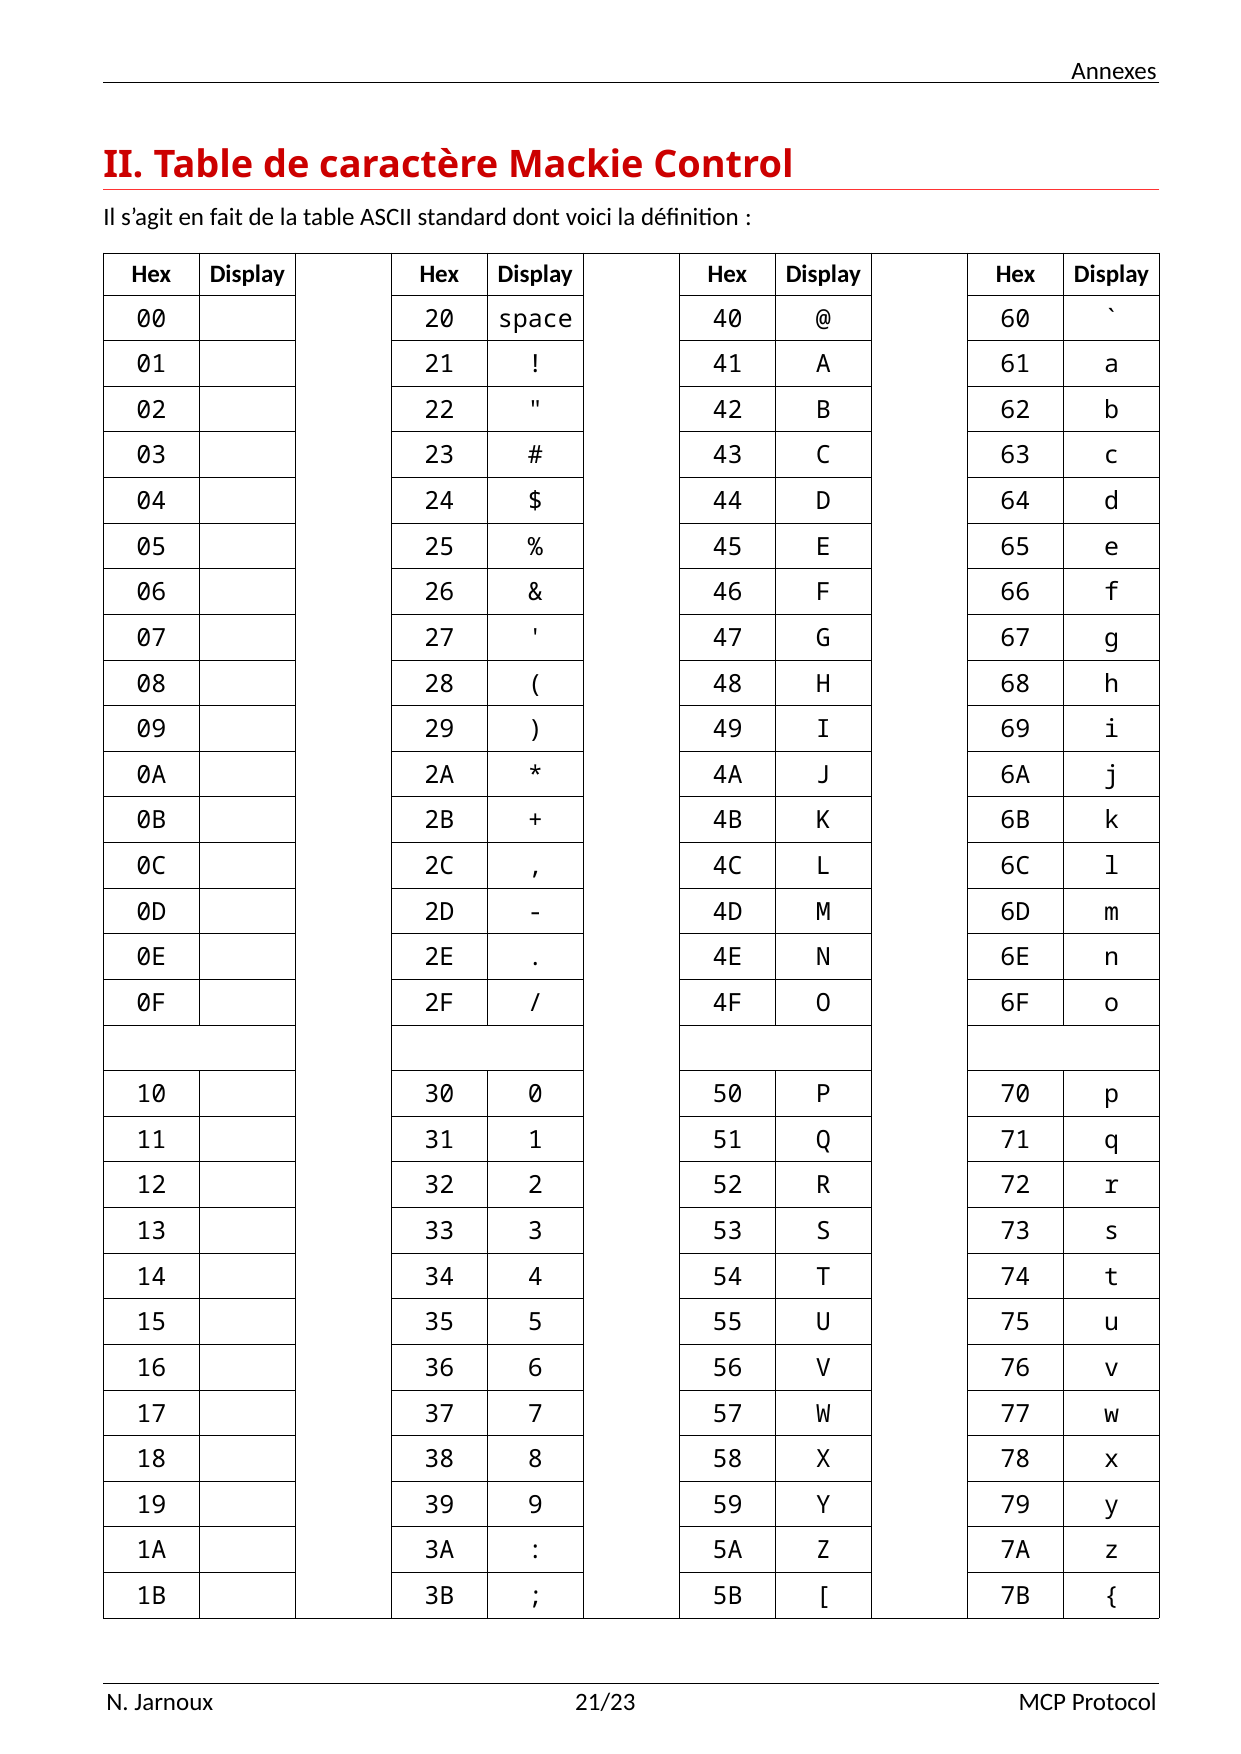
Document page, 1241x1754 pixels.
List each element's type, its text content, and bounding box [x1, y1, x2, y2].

table_cell h [1064, 661, 1159, 705]
table_cell 65 [968, 524, 1063, 568]
table_cell 58 [680, 1436, 775, 1481]
table_cell n [1064, 934, 1159, 979]
table_cell [200, 1208, 295, 1253]
table_cell 25 [392, 524, 487, 568]
table_cell w [1064, 1391, 1159, 1435]
table_cell [200, 843, 295, 888]
table_cell , [488, 843, 583, 888]
table_cell 29 [392, 706, 487, 751]
table_cell 07 [104, 615, 199, 659]
table_cell 03 [104, 432, 199, 477]
table_cell [968, 1026, 1159, 1070]
table_cell s [1064, 1208, 1159, 1253]
table_cell 59 [680, 1482, 775, 1526]
table_cell 71 [968, 1117, 1063, 1161]
table_cell ' [488, 615, 583, 659]
table_cell 57 [680, 1391, 775, 1435]
table_cell 19 [104, 1482, 199, 1526]
table_cell ( [488, 661, 583, 705]
table_cell [200, 889, 295, 933]
table_cell 39 [392, 1482, 487, 1526]
table_cell 17 [104, 1391, 199, 1435]
table_cell 43 [680, 432, 775, 477]
table_cell [200, 296, 295, 340]
table_cell 4F [680, 980, 775, 1024]
table_cell # [488, 432, 583, 477]
table_cell [200, 661, 295, 705]
table_cell a [1064, 341, 1159, 386]
table_cell [200, 1436, 295, 1481]
table_cell 66 [968, 569, 1063, 614]
table_cell [200, 752, 295, 796]
table_cell 38 [392, 1436, 487, 1481]
table_cell 50 [680, 1071, 775, 1116]
table_cell 22 [392, 387, 487, 431]
table_cell & [488, 569, 583, 614]
table_cell ` [1064, 296, 1159, 340]
table_cell 69 [968, 706, 1063, 751]
table_cell 78 [968, 1436, 1063, 1481]
table_cell [104, 1026, 295, 1070]
table_cell 6B [968, 797, 1063, 842]
table_cell 09 [104, 706, 199, 751]
table_cell 32 [392, 1162, 487, 1207]
table_cell 79 [968, 1482, 1063, 1526]
table_cell 41 [680, 341, 775, 386]
table_cell L [776, 843, 871, 888]
table_cell [200, 1254, 295, 1298]
table_cell 62 [968, 387, 1063, 431]
table_cell 53 [680, 1208, 775, 1253]
table_cell S [776, 1208, 871, 1253]
table_cell x [1064, 1436, 1159, 1481]
table_cell 2E [392, 934, 487, 979]
table_cell 8 [488, 1436, 583, 1481]
table_cell 04 [104, 478, 199, 523]
table_cell 37 [392, 1391, 487, 1435]
table_cell 2B [392, 797, 487, 842]
table_cell 21 [392, 341, 487, 386]
table_cell 3A [392, 1527, 487, 1572]
table_cell 4C [680, 843, 775, 888]
table_cell 7A [968, 1527, 1063, 1572]
table_header Display [1064, 254, 1159, 294]
table_cell 2C [392, 843, 487, 888]
table_cell 73 [968, 1208, 1063, 1253]
table_cell 4E [680, 934, 775, 979]
table_cell % [488, 524, 583, 568]
table_cell j [1064, 752, 1159, 796]
table_cell 16 [104, 1345, 199, 1389]
table_cell 06 [104, 569, 199, 614]
table_cell 64 [968, 478, 1063, 523]
table_cell u [1064, 1299, 1159, 1344]
table_cell c [1064, 432, 1159, 477]
table_cell 76 [968, 1345, 1063, 1389]
table_cell P [776, 1071, 871, 1116]
table_cell 60 [968, 296, 1063, 340]
table_cell i [1064, 706, 1159, 751]
table_cell 6 [488, 1345, 583, 1389]
table_cell ) [488, 706, 583, 751]
text Il s’agit en fait de la table ASCII standard dont voici la définition : [103, 201, 1159, 232]
table_cell Q [776, 1117, 871, 1161]
table_cell r [1064, 1162, 1159, 1207]
table_cell [200, 1117, 295, 1161]
table_cell D [776, 478, 871, 523]
table_cell y [1064, 1482, 1159, 1526]
table_cell k [1064, 797, 1159, 842]
table_cell 75 [968, 1299, 1063, 1344]
table_cell 74 [968, 1254, 1063, 1298]
table_cell [200, 1299, 295, 1344]
table_cell 51 [680, 1117, 775, 1161]
table_cell 28 [392, 661, 487, 705]
table_cell 77 [968, 1391, 1063, 1435]
table_cell C [776, 432, 871, 477]
table_cell 14 [104, 1254, 199, 1298]
table_cell [200, 1527, 295, 1572]
table_cell Z [776, 1527, 871, 1572]
table_cell 2 [488, 1162, 583, 1207]
table_cell 7 [488, 1391, 583, 1435]
table_cell e [1064, 524, 1159, 568]
table_cell 18 [104, 1436, 199, 1481]
table_cell A [776, 341, 871, 386]
table_cell 56 [680, 1345, 775, 1389]
table_cell 63 [968, 432, 1063, 477]
table_cell 24 [392, 478, 487, 523]
table_cell 36 [392, 1345, 487, 1389]
table_header Display [776, 254, 871, 294]
table_cell p [1064, 1071, 1159, 1116]
table_cell 08 [104, 661, 199, 705]
table_cell 9 [488, 1482, 583, 1526]
table_cell M [776, 889, 871, 933]
table_cell 4A [680, 752, 775, 796]
table_cell 1A [104, 1527, 199, 1572]
table_cell 3B [392, 1573, 487, 1618]
table_cell X [776, 1436, 871, 1481]
table_cell 6C [968, 843, 1063, 888]
table_cell [200, 1482, 295, 1526]
table_cell R [776, 1162, 871, 1207]
table_cell 6A [968, 752, 1063, 796]
table_cell f [1064, 569, 1159, 614]
table_cell " [488, 387, 583, 431]
table_cell 0D [104, 889, 199, 933]
table_cell o [1064, 980, 1159, 1024]
table_cell 10 [104, 1071, 199, 1116]
table_cell : [488, 1527, 583, 1572]
table_header [584, 254, 679, 1618]
table_cell 2F [392, 980, 487, 1024]
table_cell 0A [104, 752, 199, 796]
table_cell Y [776, 1482, 871, 1526]
table_cell q [1064, 1117, 1159, 1161]
table_cell 67 [968, 615, 1063, 659]
table_cell [200, 524, 295, 568]
table_cell 44 [680, 478, 775, 523]
table_cell 70 [968, 1071, 1063, 1116]
table_cell 15 [104, 1299, 199, 1344]
table_cell 23 [392, 432, 487, 477]
table_cell 13 [104, 1208, 199, 1253]
table_header Hex [392, 254, 487, 294]
table_cell 0C [104, 843, 199, 888]
table_cell 12 [104, 1162, 199, 1207]
table_cell $ [488, 478, 583, 523]
table_cell [200, 615, 295, 659]
table_cell 2D [392, 889, 487, 933]
table_cell F [776, 569, 871, 614]
table_cell 4D [680, 889, 775, 933]
table_cell 40 [680, 296, 775, 340]
table_cell m [1064, 889, 1159, 933]
table_cell [200, 1345, 295, 1389]
table_cell 5A [680, 1527, 775, 1572]
table_cell 0F [104, 980, 199, 1024]
table_cell 49 [680, 706, 775, 751]
table_cell [200, 1391, 295, 1435]
table_cell [200, 980, 295, 1024]
table_cell 5 [488, 1299, 583, 1344]
table_cell [680, 1026, 871, 1070]
table_cell B [776, 387, 871, 431]
table_cell 26 [392, 569, 487, 614]
table_cell 31 [392, 1117, 487, 1161]
table_cell 6E [968, 934, 1063, 979]
table_cell + [488, 797, 583, 842]
table_cell 4 [488, 1254, 583, 1298]
table_cell 7B [968, 1573, 1063, 1618]
table_cell 30 [392, 1071, 487, 1116]
table_cell 27 [392, 615, 487, 659]
table_cell l [1064, 843, 1159, 888]
table_cell 55 [680, 1299, 775, 1344]
table_cell E [776, 524, 871, 568]
table_cell - [488, 889, 583, 933]
table_cell 11 [104, 1117, 199, 1161]
table_cell 6F [968, 980, 1063, 1024]
table_cell @ [776, 296, 871, 340]
table_cell 46 [680, 569, 775, 614]
table_cell 35 [392, 1299, 487, 1344]
table_cell v [1064, 1345, 1159, 1389]
table_cell K [776, 797, 871, 842]
table_cell [200, 797, 295, 842]
table_cell 47 [680, 615, 775, 659]
table_cell U [776, 1299, 871, 1344]
table_cell g [1064, 615, 1159, 659]
table_cell * [488, 752, 583, 796]
table_cell 00 [104, 296, 199, 340]
table_cell [200, 1162, 295, 1207]
list Table de caractère Mackie Control [103, 137, 1159, 189]
table_cell V [776, 1345, 871, 1389]
table_cell H [776, 661, 871, 705]
table_cell [200, 387, 295, 431]
table_cell 48 [680, 661, 775, 705]
table_header Hex [104, 254, 199, 294]
table_cell 1 [488, 1117, 583, 1161]
table_cell 05 [104, 524, 199, 568]
table_header Hex [968, 254, 1063, 294]
table_cell 0B [104, 797, 199, 842]
table_cell 0E [104, 934, 199, 979]
table_cell space [488, 296, 583, 340]
table_cell [200, 1573, 295, 1618]
table_cell b [1064, 387, 1159, 431]
table_cell J [776, 752, 871, 796]
table_cell W [776, 1391, 871, 1435]
table_cell T [776, 1254, 871, 1298]
table_cell 42 [680, 387, 775, 431]
table_cell N [776, 934, 871, 979]
table_cell 1B [104, 1573, 199, 1618]
table_cell t [1064, 1254, 1159, 1298]
table_cell 34 [392, 1254, 487, 1298]
table_cell 6D [968, 889, 1063, 933]
table_cell [200, 478, 295, 523]
table_cell z [1064, 1527, 1159, 1572]
table_cell [200, 341, 295, 386]
table_cell G [776, 615, 871, 659]
table_cell [200, 432, 295, 477]
table_cell [ [776, 1573, 871, 1618]
table_cell 52 [680, 1162, 775, 1207]
table_cell [200, 934, 295, 979]
table_cell 72 [968, 1162, 1063, 1207]
table_cell . [488, 934, 583, 979]
table_header [296, 254, 391, 1618]
table_cell 45 [680, 524, 775, 568]
table_cell 20 [392, 296, 487, 340]
table_cell [200, 1071, 295, 1116]
table_cell ! [488, 341, 583, 386]
table_cell 33 [392, 1208, 487, 1253]
table_cell { [1064, 1573, 1159, 1618]
table_header Hex [680, 254, 775, 294]
table_cell ; [488, 1573, 583, 1618]
table_cell 54 [680, 1254, 775, 1298]
table_cell [200, 706, 295, 751]
table_cell 01 [104, 341, 199, 386]
table_cell I [776, 706, 871, 751]
table_header [872, 254, 967, 1618]
table_cell d [1064, 478, 1159, 523]
table_cell 0 [488, 1071, 583, 1116]
table_cell 61 [968, 341, 1063, 386]
table_cell 3 [488, 1208, 583, 1253]
table_cell [200, 569, 295, 614]
table_cell 4B [680, 797, 775, 842]
table_cell 2A [392, 752, 487, 796]
table_cell 02 [104, 387, 199, 431]
table_cell O [776, 980, 871, 1024]
table_header Display [200, 254, 295, 294]
table_cell 5B [680, 1573, 775, 1618]
table_cell 68 [968, 661, 1063, 705]
table_cell / [488, 980, 583, 1024]
table_header Display [488, 254, 583, 294]
table_cell [392, 1026, 583, 1070]
